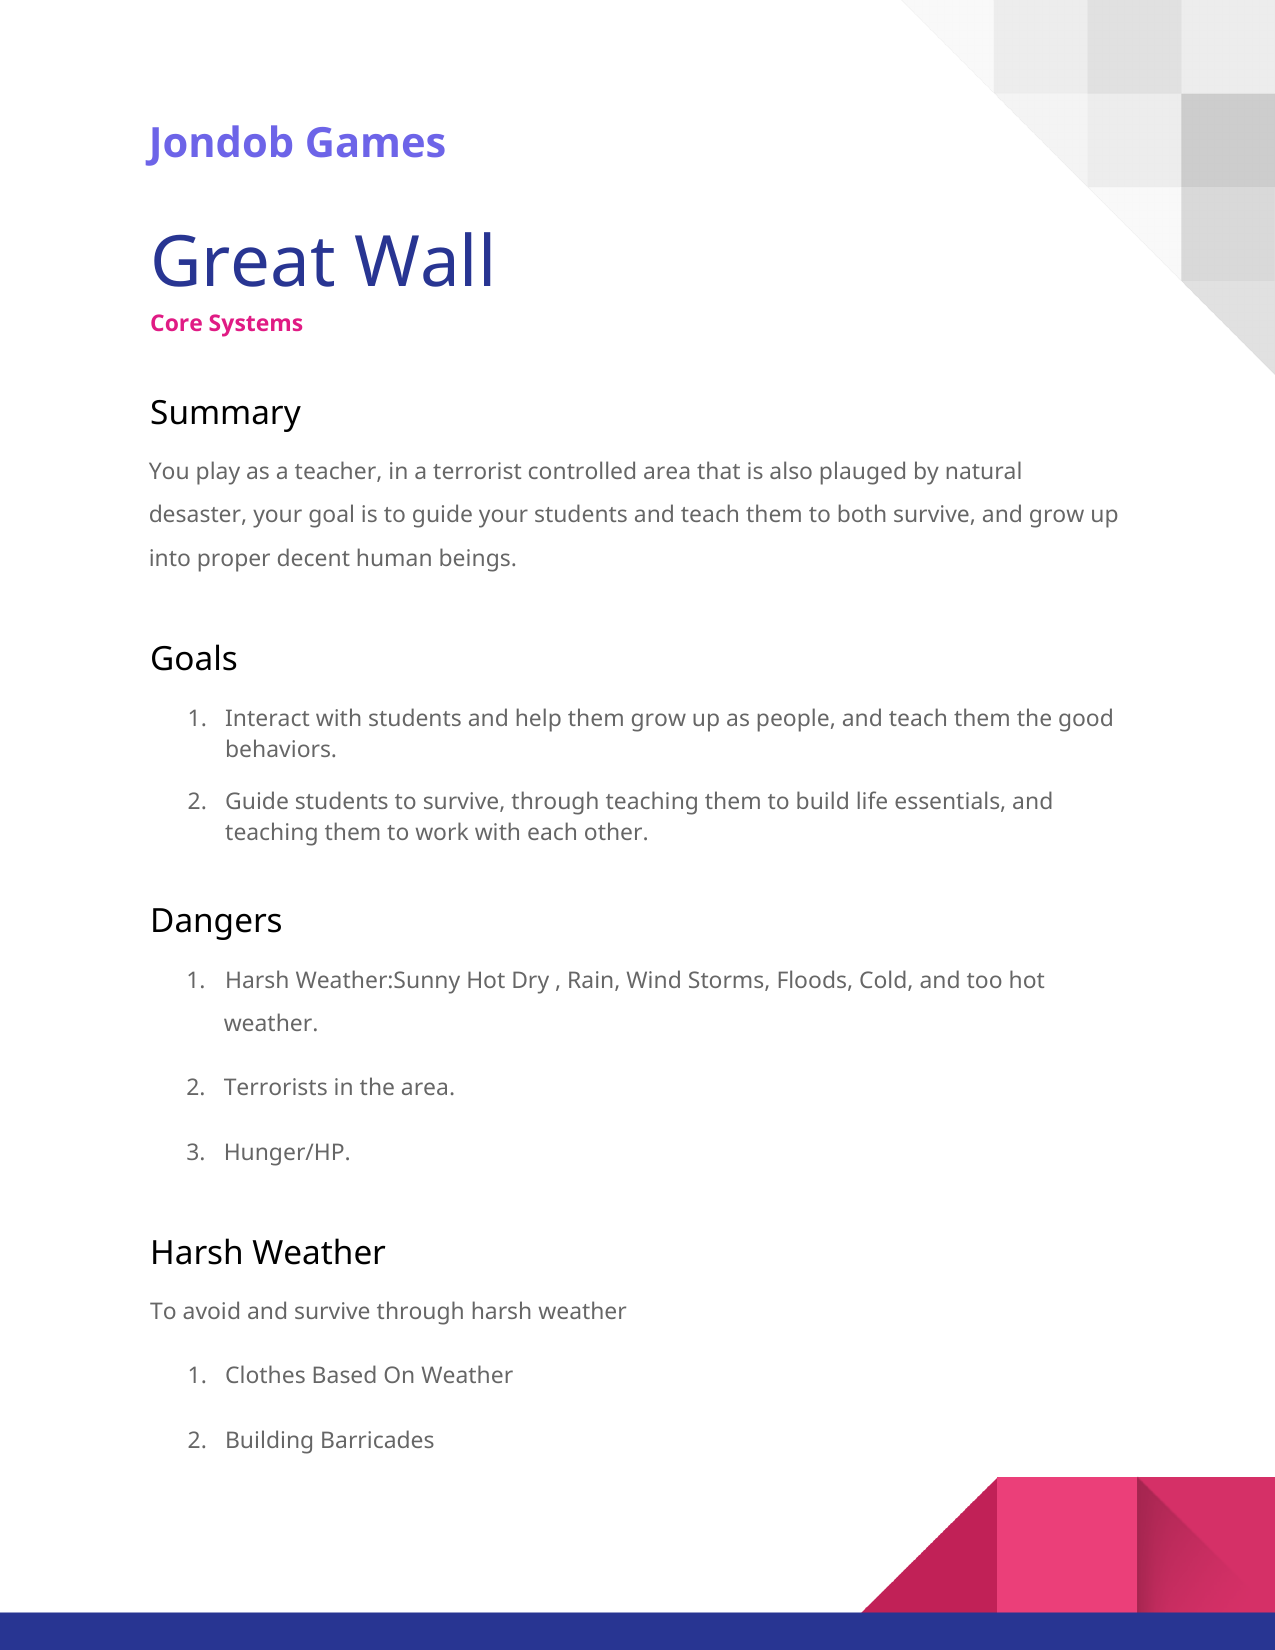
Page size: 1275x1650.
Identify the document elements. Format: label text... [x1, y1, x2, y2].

list To avoid and survive through harsh weather [150, 1295, 1125, 1326]
picture [900, 0, 1275, 375]
list Clothes Based On Weather [187, 1359, 1125, 1391]
title Great Wall [150, 211, 1125, 307]
list Harsh Weather:Sunny Hot Dry , Rain, Wind Storms, Floods, Cold, and too hot weather. [186, 963, 1125, 1038]
subtitle Harsh Weather [150, 1229, 1125, 1274]
text You play as a teacher, in a terrorist controlled area that is also plauged by natural desaster, your goal is to guide your students and teach them to both survive, and grow up into proper decent human beings. [148, 455, 1125, 573]
subtitle Core Systems [150, 307, 1125, 339]
list Guide students to survive, through teaching them to build life essentials, and teaching them to work with each other. [187, 785, 1125, 847]
subtitle Goals [150, 635, 1125, 681]
subtitle Summary [150, 389, 1125, 434]
subtitle Dangers [150, 897, 1125, 943]
picture [0, 1476, 1275, 1650]
list Terrorists in the area. [186, 1071, 1125, 1102]
list Hunger/HP. [186, 1136, 1125, 1167]
text Jondob Games [148, 112, 1125, 169]
list Interact with students and help them grow up as people, and teach them the good behaviors. [187, 701, 1125, 764]
list Building Barricades [187, 1424, 1125, 1455]
